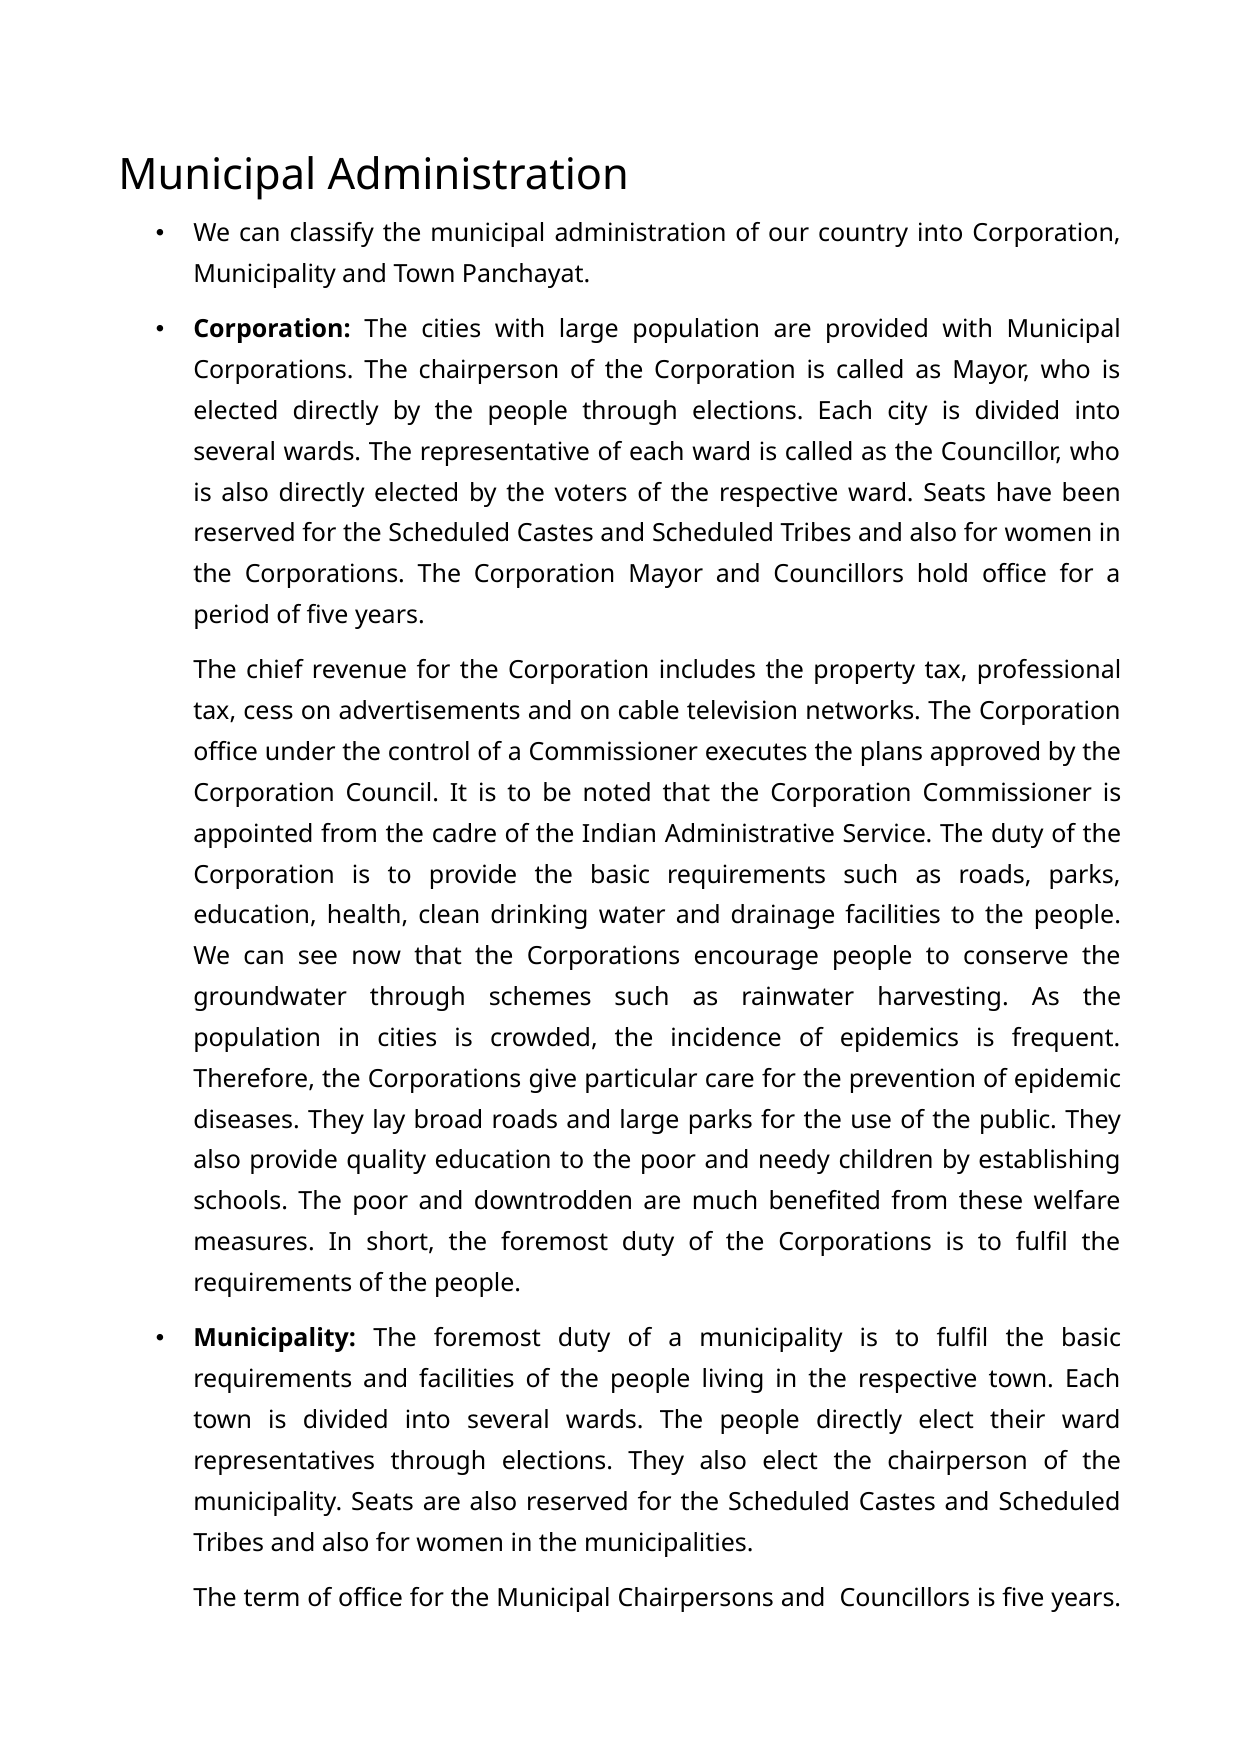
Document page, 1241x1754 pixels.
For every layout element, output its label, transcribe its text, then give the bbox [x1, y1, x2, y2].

list Corporation: The cities with large population are provided with Municipal Corporations. The chairperson of the Corporation is called as Mayor, who is elected directly by the people through elections. Each city is divided into several wards. The representative of each ward is called as the Councillor, who is also directly elected by the voters of the respective ward. Seats have been reserved for the Scheduled Castes and Scheduled Tribes and also for women in the Corporations. The Corporation Mayor and Councillors hold office for a period of five years. [156, 311, 1122, 631]
list We can classify the municipal administration of our country into Corporation, Municipality and Town Panchayat. [156, 215, 1122, 289]
list The term of office for the Municipal Chairpersons and Councillors is five years. [156, 1580, 1122, 1614]
list The chief revenue for the Corporation includes the property tax, professional tax, cess on advertisements and on cable television networks. The Corporation office under the control of a Commissioner executes the plans approved by the Corporation Council. It is to be noted that the Corporation Commissioner is appointed from the cadre of the Indian Administrative Service. The duty of the Corporation is to provide the basic requirements such as roads, parks, education, health, clean drinking water and drainage facilities to the people. We can see now that the Corporations encourage people to conserve the groundwater through schemes such as rainwater harvesting. As the population in cities is crowded, the incidence of epidemics is frequent. Therefore, the Corporations give particular care for the prevention of epidemic diseases. They lay broad roads and large parks for the use of the public. They also provide quality education to the poor and needy children by establishing schools. The poor and downtrodden are much benefited from these welfare measures. In short, the foremost duty of the Corporations is to fulfil the requirements of the people. [156, 652, 1122, 1299]
subtitle Municipal Administration [118, 143, 1122, 202]
list Municipality: The foremost duty of a municipality is to fulfil the basic requirements and facilities of the people living in the respective town. Each town is divided into several wards. The people directly elect their ward representatives through elections. They also elect the chairperson of the municipality. Seats are also reserved for the Scheduled Castes and Scheduled Tribes and also for women in the municipalities. [156, 1320, 1122, 1558]
